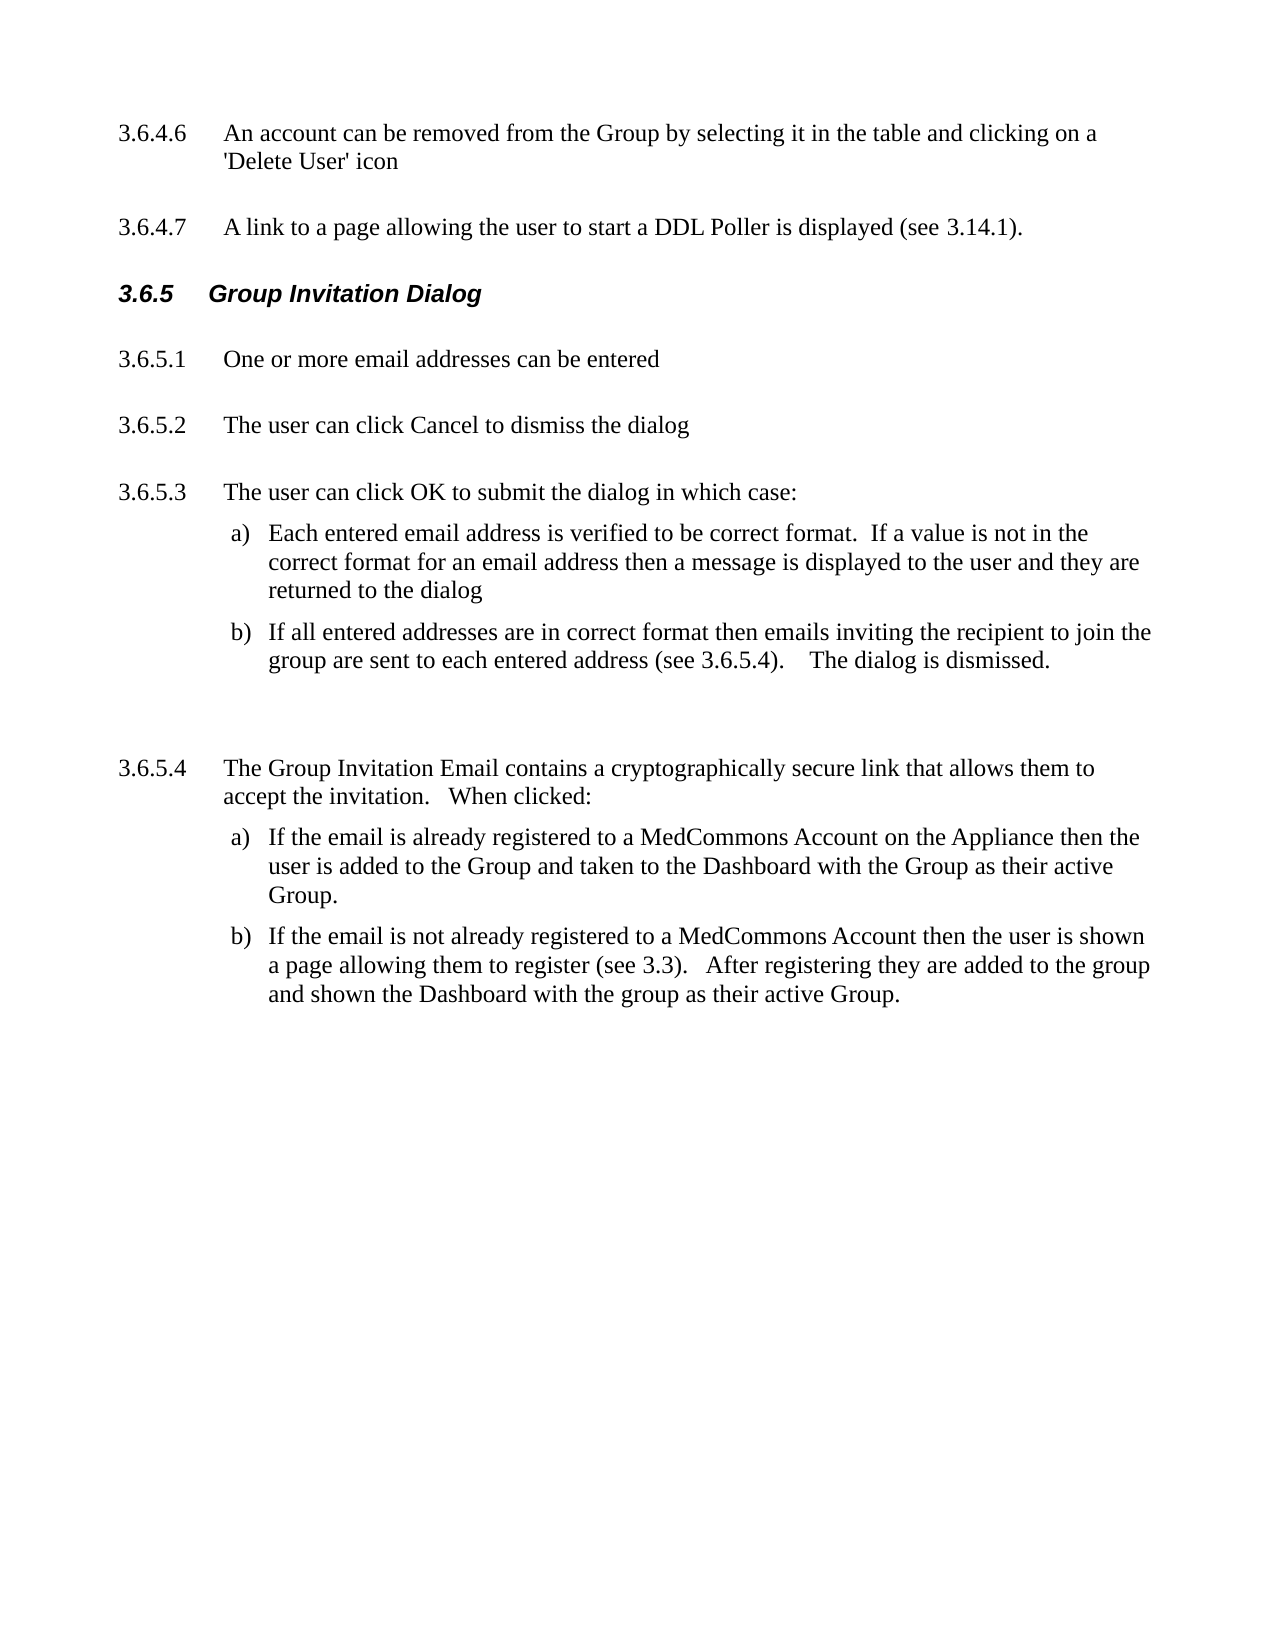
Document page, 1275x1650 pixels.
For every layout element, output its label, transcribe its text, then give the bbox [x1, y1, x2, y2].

subtitle One or more email addresses can be entered [118, 345, 1157, 373]
list If all entered addresses are in correct format then emails inviting the recipient to join the group are sent to each entered address (see 3.6.5.4). The dialog is dismissed. [231, 617, 1157, 674]
list If the email is already registered to a MedCommons Account on the Appliance then the user is added to the Group and taken to the Dashboard with the Group as their active Group. [231, 822, 1157, 909]
subtitle An account can be removed from the Group by selecting it in the table and clicking on a 'Delete User' icon [118, 118, 1157, 175]
subtitle The Group Invitation Email contains a cryptographically secure link that allows them to accept the invitation. When clicked: [118, 753, 1157, 810]
subtitle The user can click Cancel to dismiss the dialog [118, 411, 1157, 439]
subtitle A link to a page allowing the user to start a DDL Poller is displayed (see 3.14.1). [118, 213, 1157, 241]
list Each entered email address is verified to be correct format. If a value is not in the correct format for an email address then a message is displayed to the user and they are returned to the dialog [231, 518, 1157, 604]
subtitle The user can click OK to submit the dialog in which case: [118, 477, 1157, 505]
list If the email is not already registered to a MedCommons Account then the user is shown a page allowing them to register (see 3.3). After registering they are added to the group and shown the Dashboard with the group as their active Group. [231, 921, 1157, 1007]
subtitle Group Invitation Dialog [118, 279, 1157, 307]
